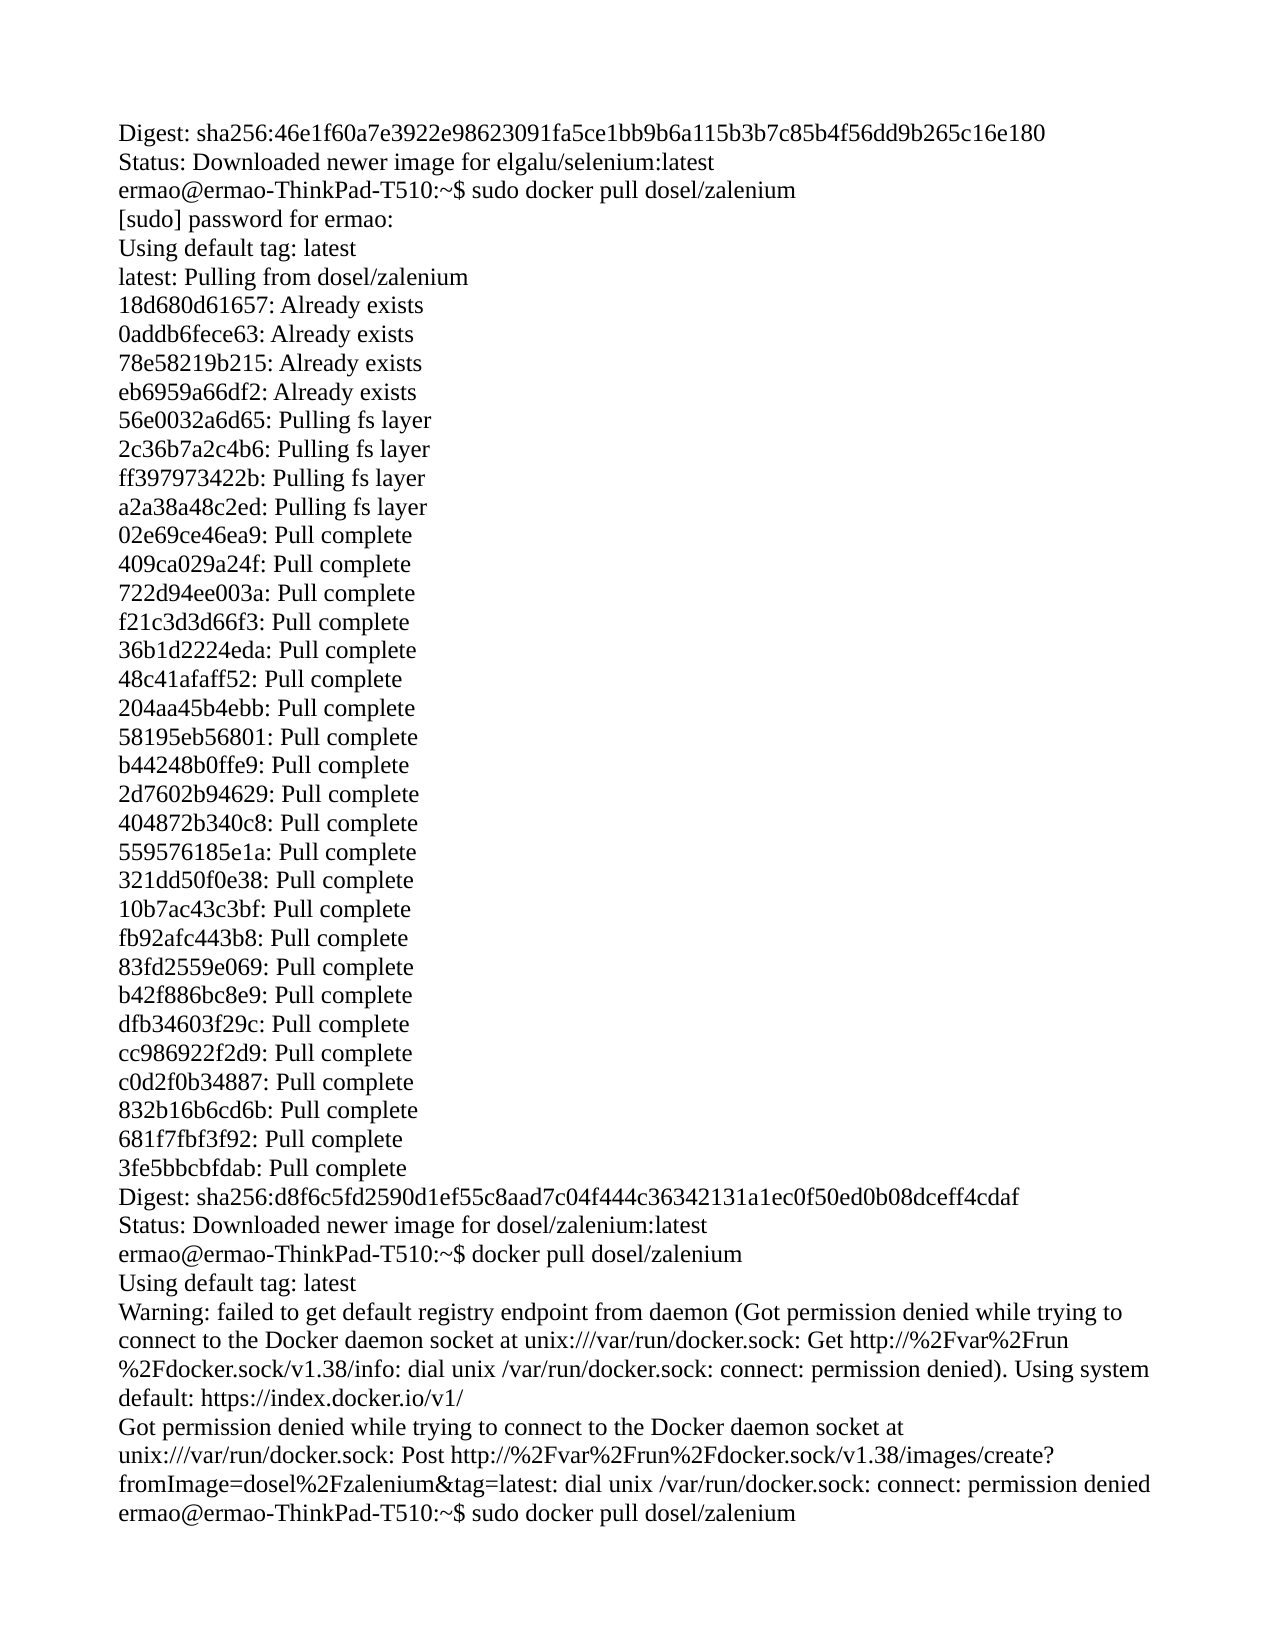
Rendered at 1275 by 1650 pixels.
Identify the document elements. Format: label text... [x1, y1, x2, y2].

text 58195eb56801: Pull complete [118, 722, 1157, 751]
text 78e58219b215: Already exists [118, 348, 1157, 377]
text f21c3d3d66f3: Pull complete [118, 607, 1157, 636]
text 409ca029a24f: Pull complete [118, 549, 1157, 578]
text eb6959a66df2: Already exists [118, 377, 1157, 406]
text c0d2f0b34887: Pull complete [118, 1067, 1157, 1096]
text 321dd50f0e38: Pull complete [118, 866, 1157, 894]
text 10b7ac43c3bf: Pull complete [118, 894, 1157, 923]
text Got permission denied while trying to connect to the Docker daemon socket at unix:///var/run/docker.sock: Post http://%2Fvar%2Frun%2Fdocker.sock/v1.38/images/create?fromImage=dosel%2Fzalenium&tag=latest: dial unix /var/run/docker.sock: connect: permission denied [118, 1412, 1157, 1498]
text [sudo] password for ermao: [118, 204, 1157, 233]
text 2d7602b94629: Pull complete [118, 779, 1157, 808]
text 559576185e1a: Pull complete [118, 837, 1157, 866]
text ermao@ermao-ThinkPad-T510:~$ docker pull dosel/zalenium [118, 1239, 1157, 1268]
text Digest: sha256:d8f6c5fd2590d1ef55c8aad7c04f444c36342131a1ec0f50ed0b08dceff4cdaf [118, 1182, 1157, 1211]
text ermao@ermao-ThinkPad-T510:~$ sudo docker pull dosel/zalenium [118, 1498, 1157, 1527]
text ermao@ermao-ThinkPad-T510:~$ sudo docker pull dosel/zalenium [118, 176, 1157, 204]
text cc986922f2d9: Pull complete [118, 1038, 1157, 1067]
text 3fe5bbcbfdab: Pull complete [118, 1153, 1157, 1182]
text Digest: sha256:46e1f60a7e3922e98623091fa5ce1bb9b6a115b3b7c85b4f56dd9b265c16e180 [118, 118, 1157, 147]
text Using default tag: latest [118, 1268, 1157, 1297]
text fb92afc443b8: Pull complete [118, 923, 1157, 952]
text 0addb6fece63: Already exists [118, 319, 1157, 348]
text 83fd2559e069: Pull complete [118, 952, 1157, 981]
text ff397973422b: Pulling fs layer [118, 463, 1157, 492]
text latest: Pulling from dosel/zalenium [118, 262, 1157, 291]
text b42f886bc8e9: Pull complete [118, 981, 1157, 1009]
text 722d94ee003a: Pull complete [118, 578, 1157, 607]
text 56e0032a6d65: Pulling fs layer [118, 406, 1157, 434]
text 681f7fbf3f92: Pull complete [118, 1124, 1157, 1153]
text 36b1d2224eda: Pull complete [118, 636, 1157, 664]
text 18d680d61657: Already exists [118, 291, 1157, 319]
text Warning: failed to get default registry endpoint from daemon (Got permission denied while trying to connect to the Docker daemon socket at unix:///var/run/docker.sock: Get http://%2Fvar%2Frun%2Fdocker.sock/v1.38/info: dial unix /var/run/docker.sock: connect: permission denied). Using system default: https://index.docker.io/v1/ [118, 1297, 1157, 1412]
text 204aa45b4ebb: Pull complete [118, 693, 1157, 722]
text Status: Downloaded newer image for dosel/zalenium:latest [118, 1211, 1157, 1239]
text 2c36b7a2c4b6: Pulling fs layer [118, 434, 1157, 463]
text b44248b0ffe9: Pull complete [118, 751, 1157, 779]
text 02e69ce46ea9: Pull complete [118, 521, 1157, 549]
text Status: Downloaded newer image for elgalu/selenium:latest [118, 147, 1157, 176]
text Using default tag: latest [118, 233, 1157, 262]
text 48c41afaff52: Pull complete [118, 664, 1157, 693]
text 832b16b6cd6b: Pull complete [118, 1096, 1157, 1124]
text dfb34603f29c: Pull complete [118, 1009, 1157, 1038]
text a2a38a48c2ed: Pulling fs layer [118, 492, 1157, 521]
text 404872b340c8: Pull complete [118, 808, 1157, 837]
